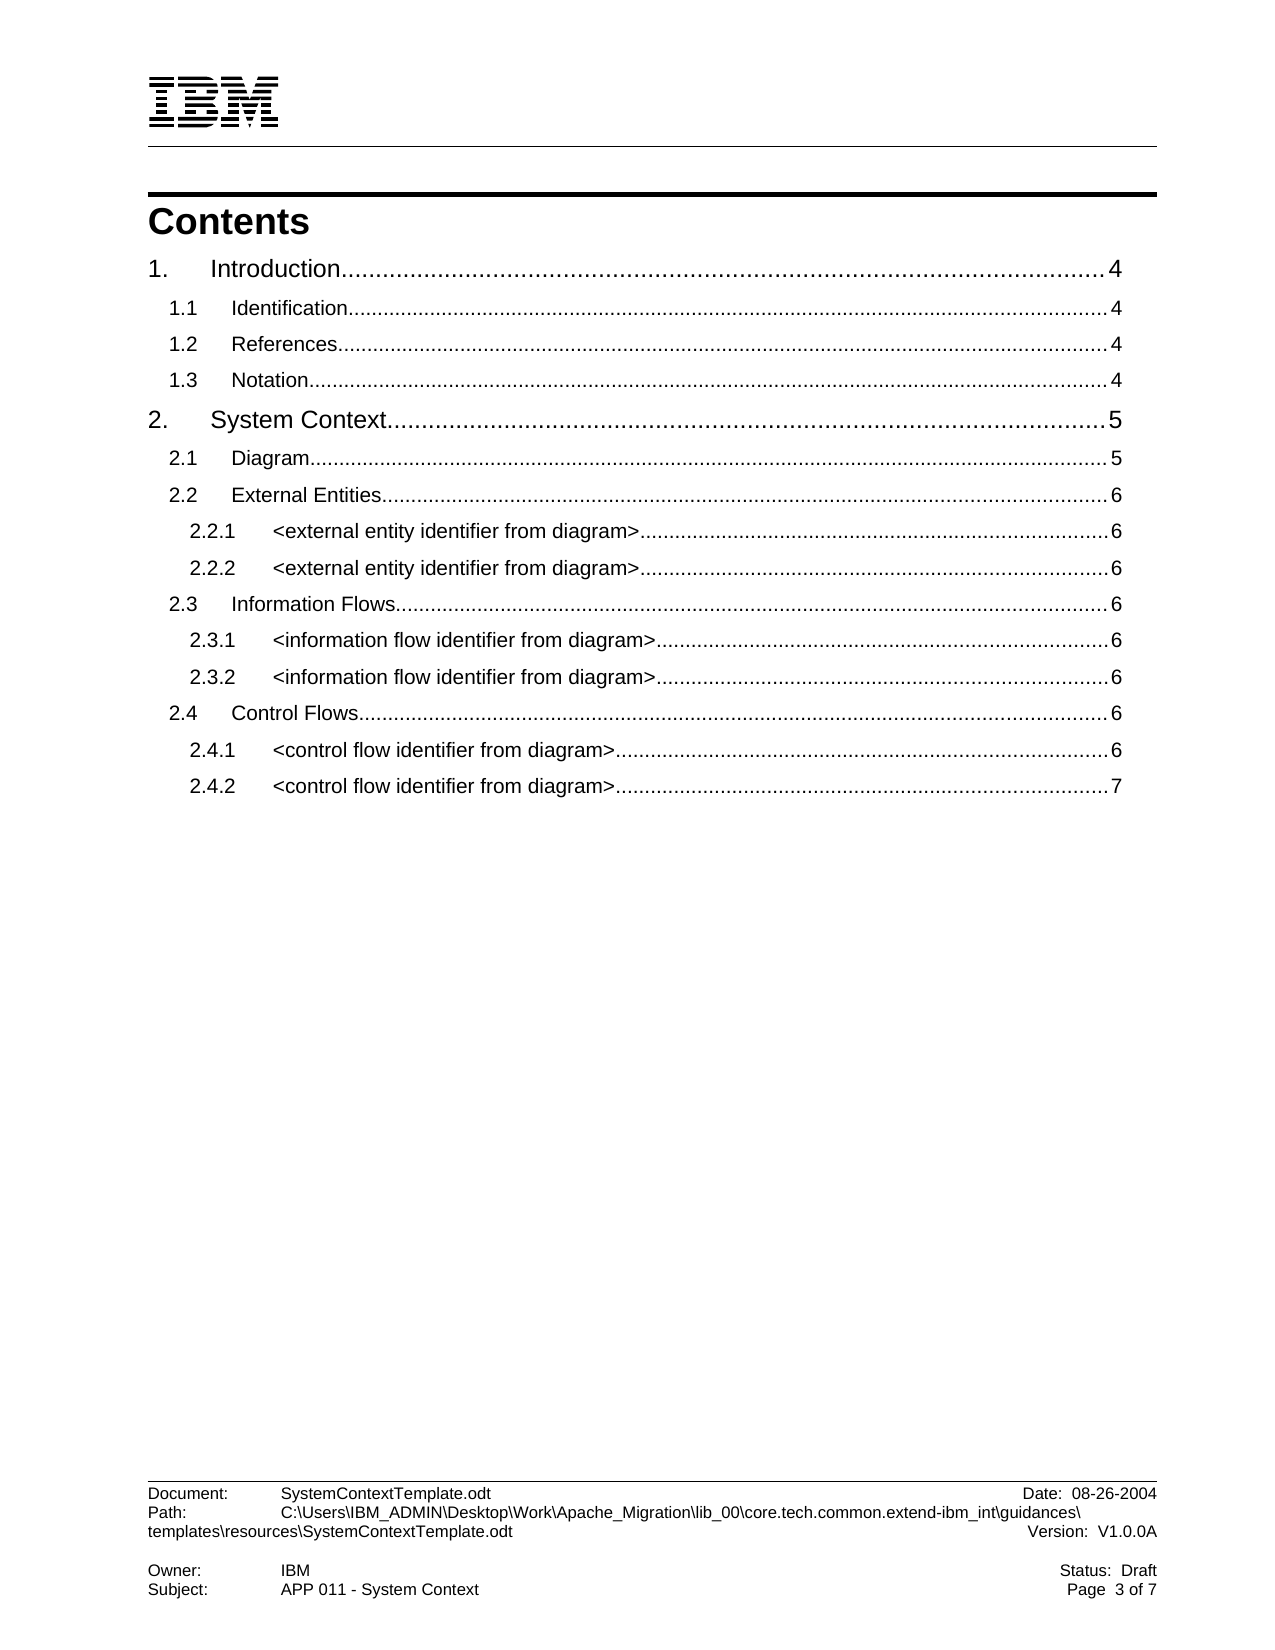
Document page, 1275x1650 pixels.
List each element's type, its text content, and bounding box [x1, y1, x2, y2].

text 1.3 Notation 4 [168, 368, 1157, 392]
text 2.3.1 <information flow identifier from diagram> 6 [189, 628, 1157, 652]
text 1. Introduction 4 [148, 254, 1157, 283]
text 2.2.2 <external entity identifier from diagram> 6 [189, 555, 1157, 579]
text 1.2 References 4 [168, 332, 1157, 356]
text 2.4 Control Flows 6 [168, 701, 1157, 725]
text 1.1 Identification 4 [168, 295, 1157, 319]
text 2. System Context 5 [148, 405, 1157, 433]
subtitle Contents [148, 197, 1157, 242]
text 2.4.1 <control flow identifier from diagram> 6 [189, 738, 1157, 762]
text 2.1 Diagram 5 [168, 446, 1157, 470]
text 2.3.2 <information flow identifier from diagram> 6 [189, 665, 1157, 689]
text 2.4.2 <control flow identifier from diagram> 7 [189, 774, 1157, 798]
text 2.2 External Entities 6 [168, 482, 1157, 506]
text 2.3 Information Flows 6 [168, 592, 1157, 616]
text 2.2.1 <external entity identifier from diagram> 6 [189, 519, 1157, 543]
